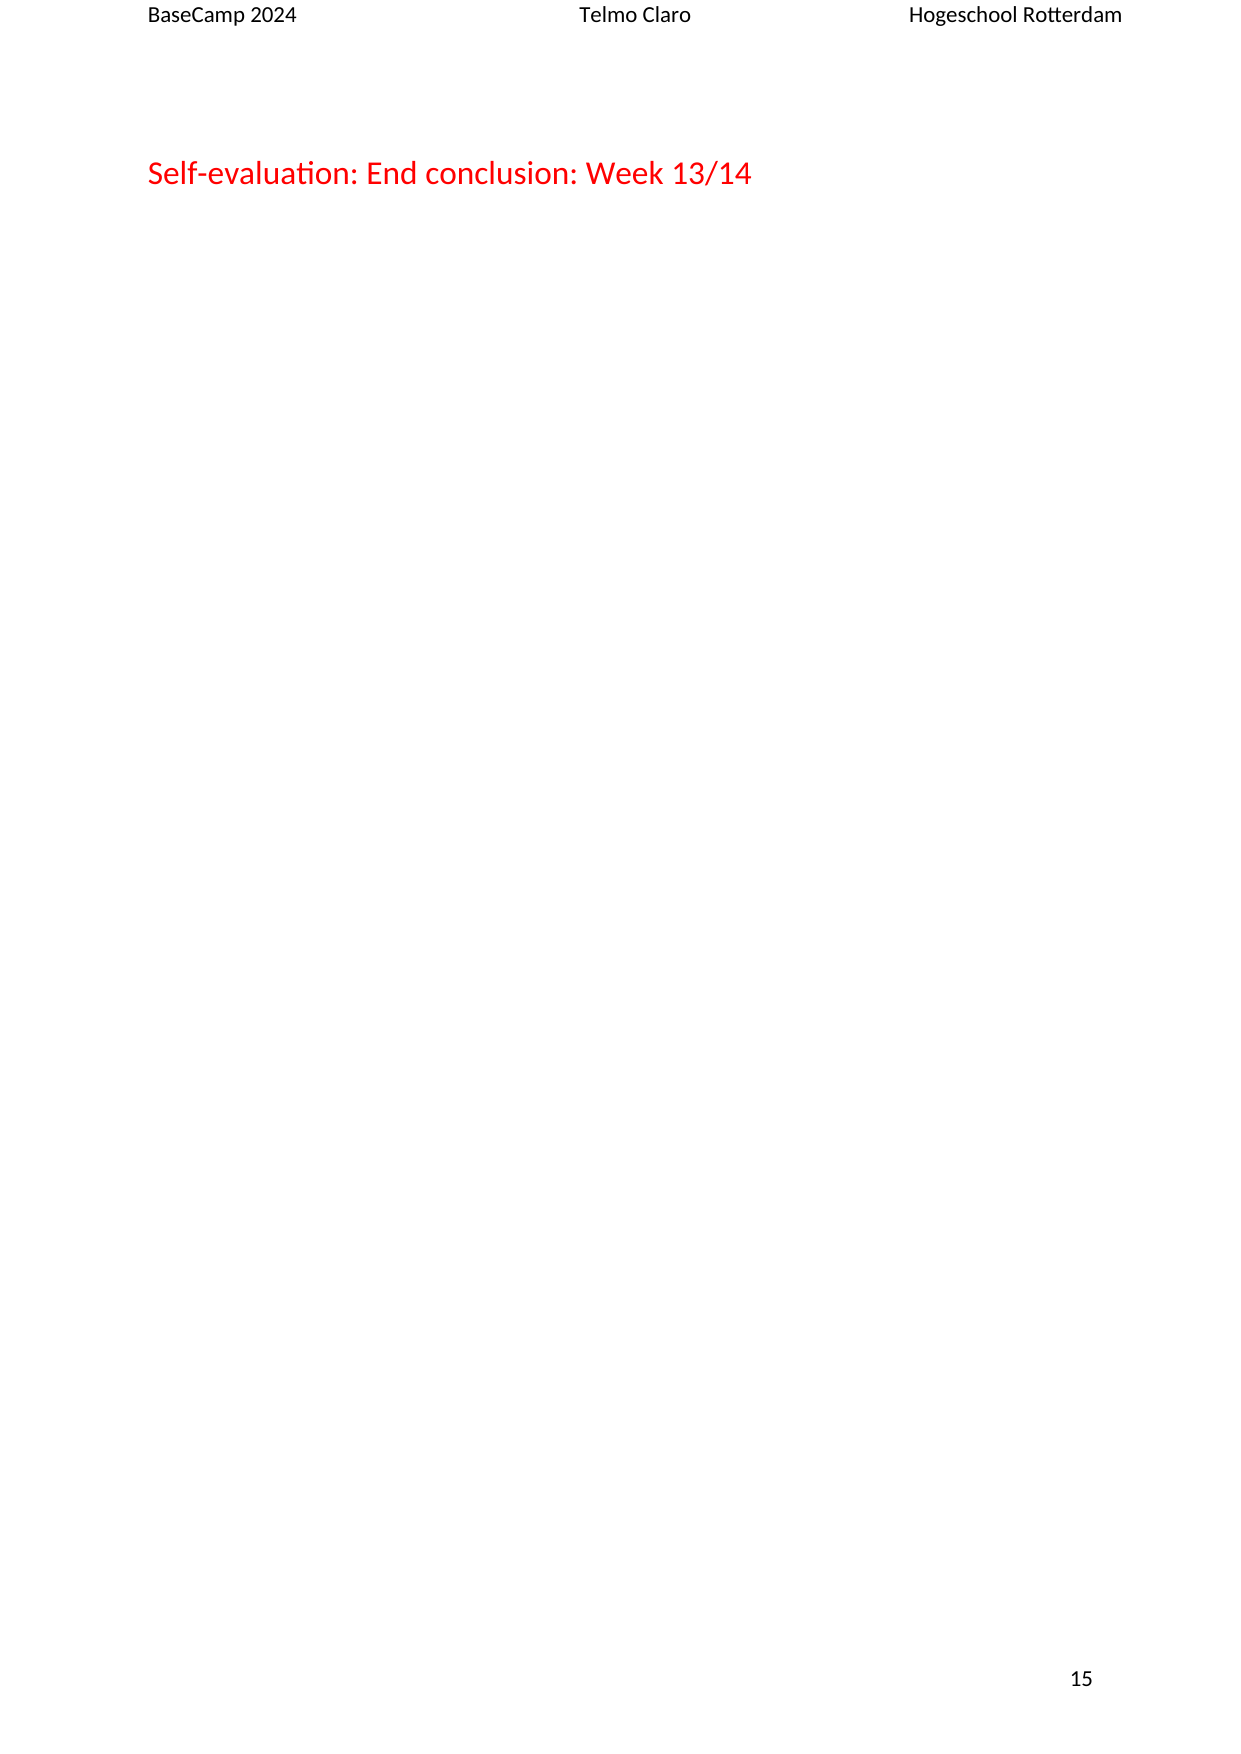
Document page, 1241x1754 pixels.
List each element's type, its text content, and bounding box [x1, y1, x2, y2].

subtitle Self-evaluation: End conclusion: Week 13/14 [148, 152, 1093, 192]
